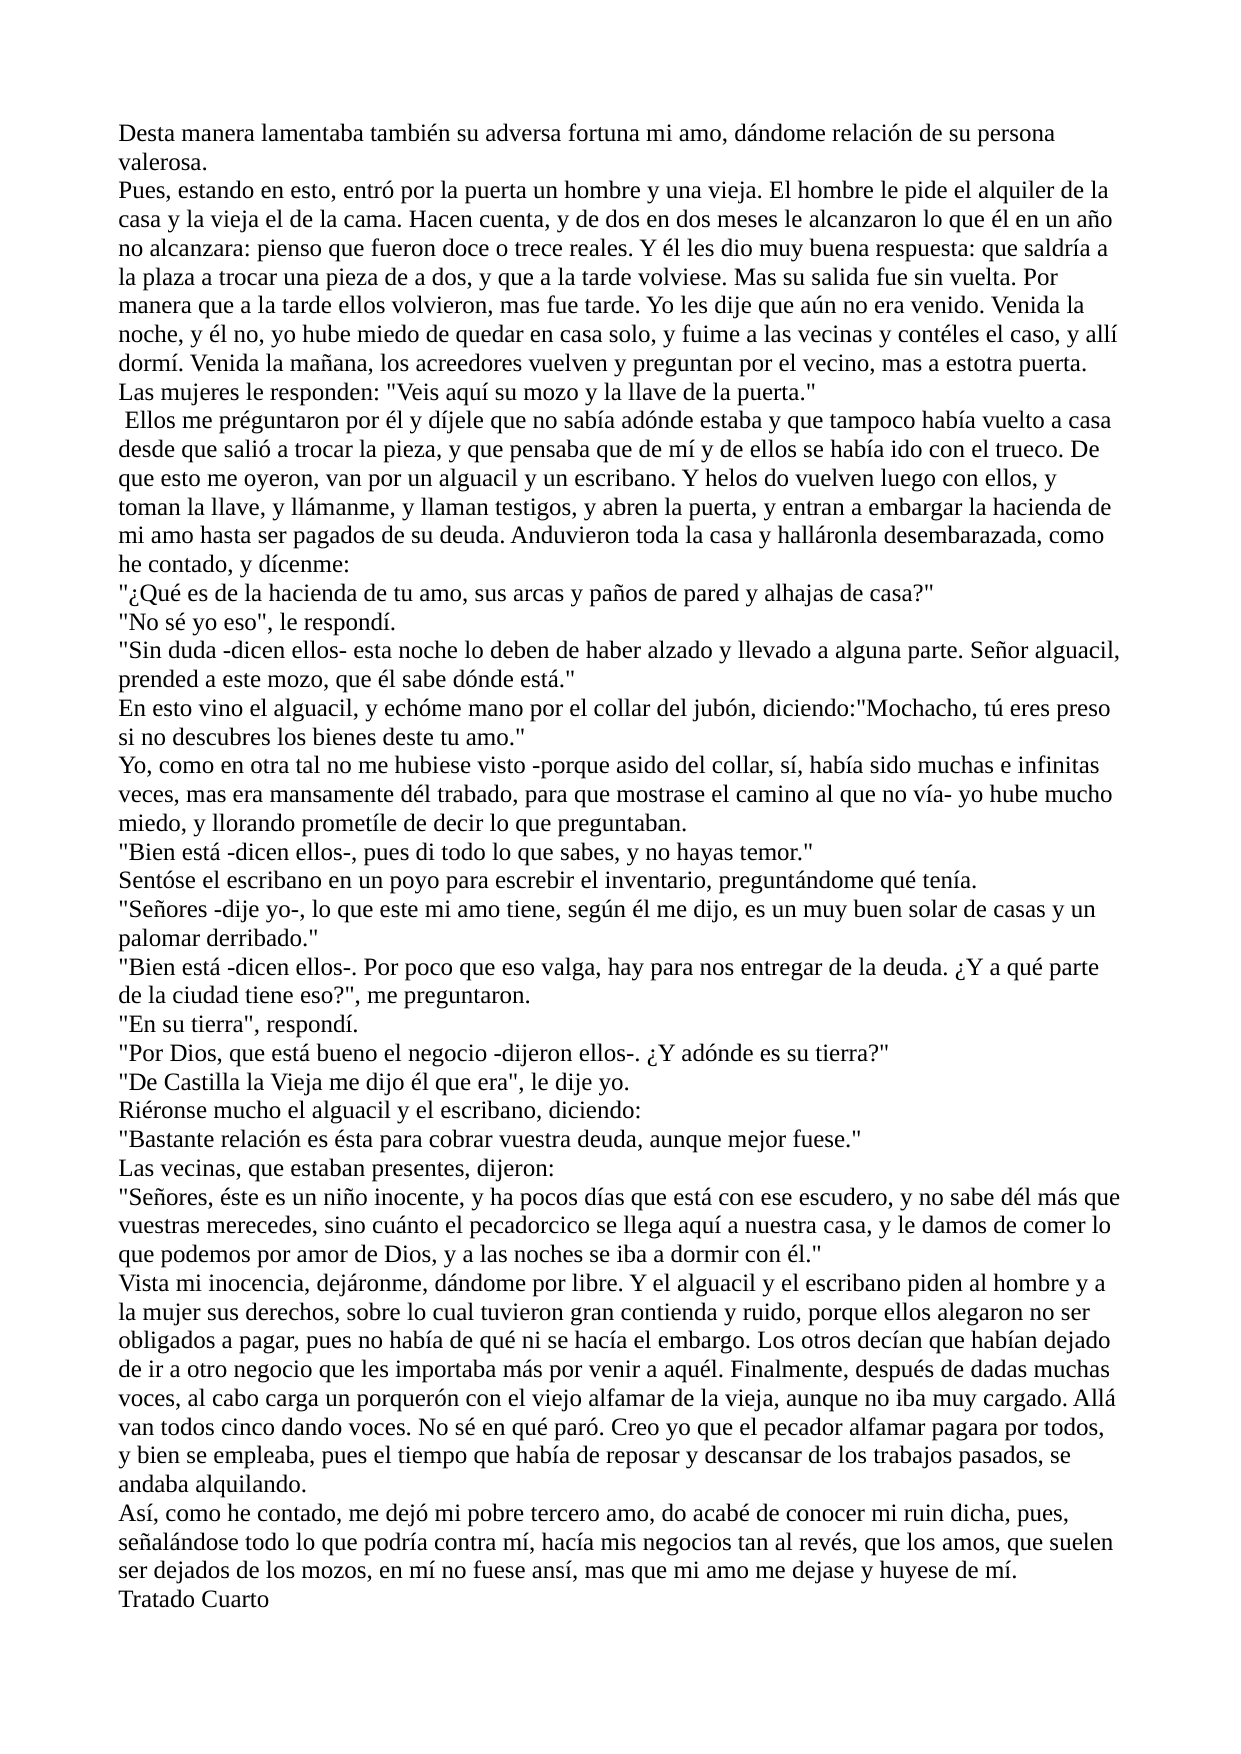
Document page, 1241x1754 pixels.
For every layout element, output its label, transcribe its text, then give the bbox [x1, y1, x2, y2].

text Sentóse el escribano en un poyo para escrebir el inventario, preguntándome qué tenía. [118, 866, 1122, 894]
text Yo, como en otra tal no me hubiese visto -porque asido del collar, sí, había sido muchas e infinitas veces, mas era mansamente dél trabado, para que mostrase el camino al que no vía- yo hube mucho miedo, y llorando prometíle de decir lo que preguntaban. [118, 751, 1122, 837]
text "Sin duda -dicen ellos- esta noche lo deben de haber alzado y llevado a alguna parte. Señor alguacil, prended a este mozo, que él sabe dónde está." [118, 636, 1122, 693]
text Pues, estando en esto, entró por la puerta un hombre y una vieja. El hombre le pide el alquiler de la casa y la vieja el de la cama. Hacen cuenta, y de dos en dos meses le alcanzaron lo que él en un año no alcanzara: pienso que fueron doce o trece reales. Y él les dio muy buena respuesta: que saldría a la plaza a trocar una pieza de a dos, y que a la tarde volviese. Mas su salida fue sin vuelta. Por manera que a la tarde ellos volvieron, mas fue tarde. Yo les dije que aún no era venido. Venida la noche, y él no, yo hube miedo de quedar en casa solo, y fuime a las vecinas y contéles el caso, y allí dormí. Venida la mañana, los acreedores vuelven y preguntan por el vecino, mas a estotra puerta. Las mujeres le responden: "Veis aquí su mozo y la llave de la puerta." [118, 176, 1122, 406]
text "No sé yo eso", le respondí. [118, 607, 1122, 636]
text Ellos me préguntaron por él y díjele que no sabía adónde estaba y que tampoco había vuelto a casa desde que salió a trocar la pieza, y que pensaba que de mí y de ellos se había ido con el trueco. De que esto me oyeron, van por un alguacil y un escribano. Y helos do vuelven luego con ellos, y toman la llave, y llámanme, y llaman testigos, y abren la puerta, y entran a embargar la hacienda de mi amo hasta ser pagados de su deuda. Anduvieron toda la casa y halláronla desembarazada, como he contado, y dícenme: [118, 406, 1122, 578]
text "Por Dios, que está bueno el negocio -dijeron ellos-. ¿Y adónde es su tierra?" [118, 1038, 1122, 1067]
text "Señores -dije yo-, lo que este mi amo tiene, según él me dijo, es un muy buen solar de casas y un palomar derribado." [118, 894, 1122, 952]
text Así, como he contado, me dejó mi pobre tercero amo, do acabé de conocer mi ruin dicha, pues, señalándose todo lo que podría contra mí, hacía mis negocios tan al revés, que los amos, que suelen ser dejados de los mozos, en mí no fuese ansí, mas que mi amo me dejase y huyese de mí. [118, 1498, 1122, 1584]
text "Señores, éste es un niño inocente, y ha pocos días que está con ese escudero, y no sabe dél más que vuestras merecedes, sino cuánto el pecadorcico se llega aquí a nuestra casa, y le damos de comer lo que podemos por amor de Dios, y a las noches se iba a dormir con él." [118, 1182, 1122, 1268]
text En esto vino el alguacil, y echóme mano por el collar del jubón, diciendo:"Mochacho, tú eres preso si no descubres los bienes deste tu amo." [118, 693, 1122, 751]
text "Bastante relación es ésta para cobrar vuestra deuda, aunque mejor fuese." [118, 1124, 1122, 1153]
text Tratado Cuarto [118, 1584, 1122, 1613]
text Riéronse mucho el alguacil y el escribano, diciendo: [118, 1096, 1122, 1124]
text "De Castilla la Vieja me dijo él que era", le dije yo. [118, 1067, 1122, 1096]
text "¿Qué es de la hacienda de tu amo, sus arcas y paños de pared y alhajas de casa?" [118, 578, 1122, 607]
text Desta manera lamentaba también su adversa fortuna mi amo, dándome relación de su persona valerosa. [118, 118, 1122, 176]
text "Bien está -dicen ellos-, pues di todo lo que sabes, y no hayas temor." [118, 837, 1122, 866]
text Vista mi inocencia, dejáronme, dándome por libre. Y el alguacil y el escribano piden al hombre y a la mujer sus derechos, sobre lo cual tuvieron gran contienda y ruido, porque ellos alegaron no ser obligados a pagar, pues no había de qué ni se hacía el embargo. Los otros decían que habían dejado de ir a otro negocio que les importaba más por venir a aquél. Finalmente, después de dadas muchas voces, al cabo carga un porquerón con el viejo alfamar de la vieja, aunque no iba muy cargado. Allá van todos cinco dando voces. No sé en qué paró. Creo yo que el pecador alfamar pagara por todos, y bien se empleaba, pues el tiempo que había de reposar y descansar de los trabajos pasados, se andaba alquilando. [118, 1268, 1122, 1498]
text "Bien está -dicen ellos-. Por poco que eso valga, hay para nos entregar de la deuda. ¿Y a qué parte de la ciudad tiene eso?", me preguntaron. [118, 952, 1122, 1009]
text "En su tierra", respondí. [118, 1009, 1122, 1038]
text Las vecinas, que estaban presentes, dijeron: [118, 1153, 1122, 1182]
